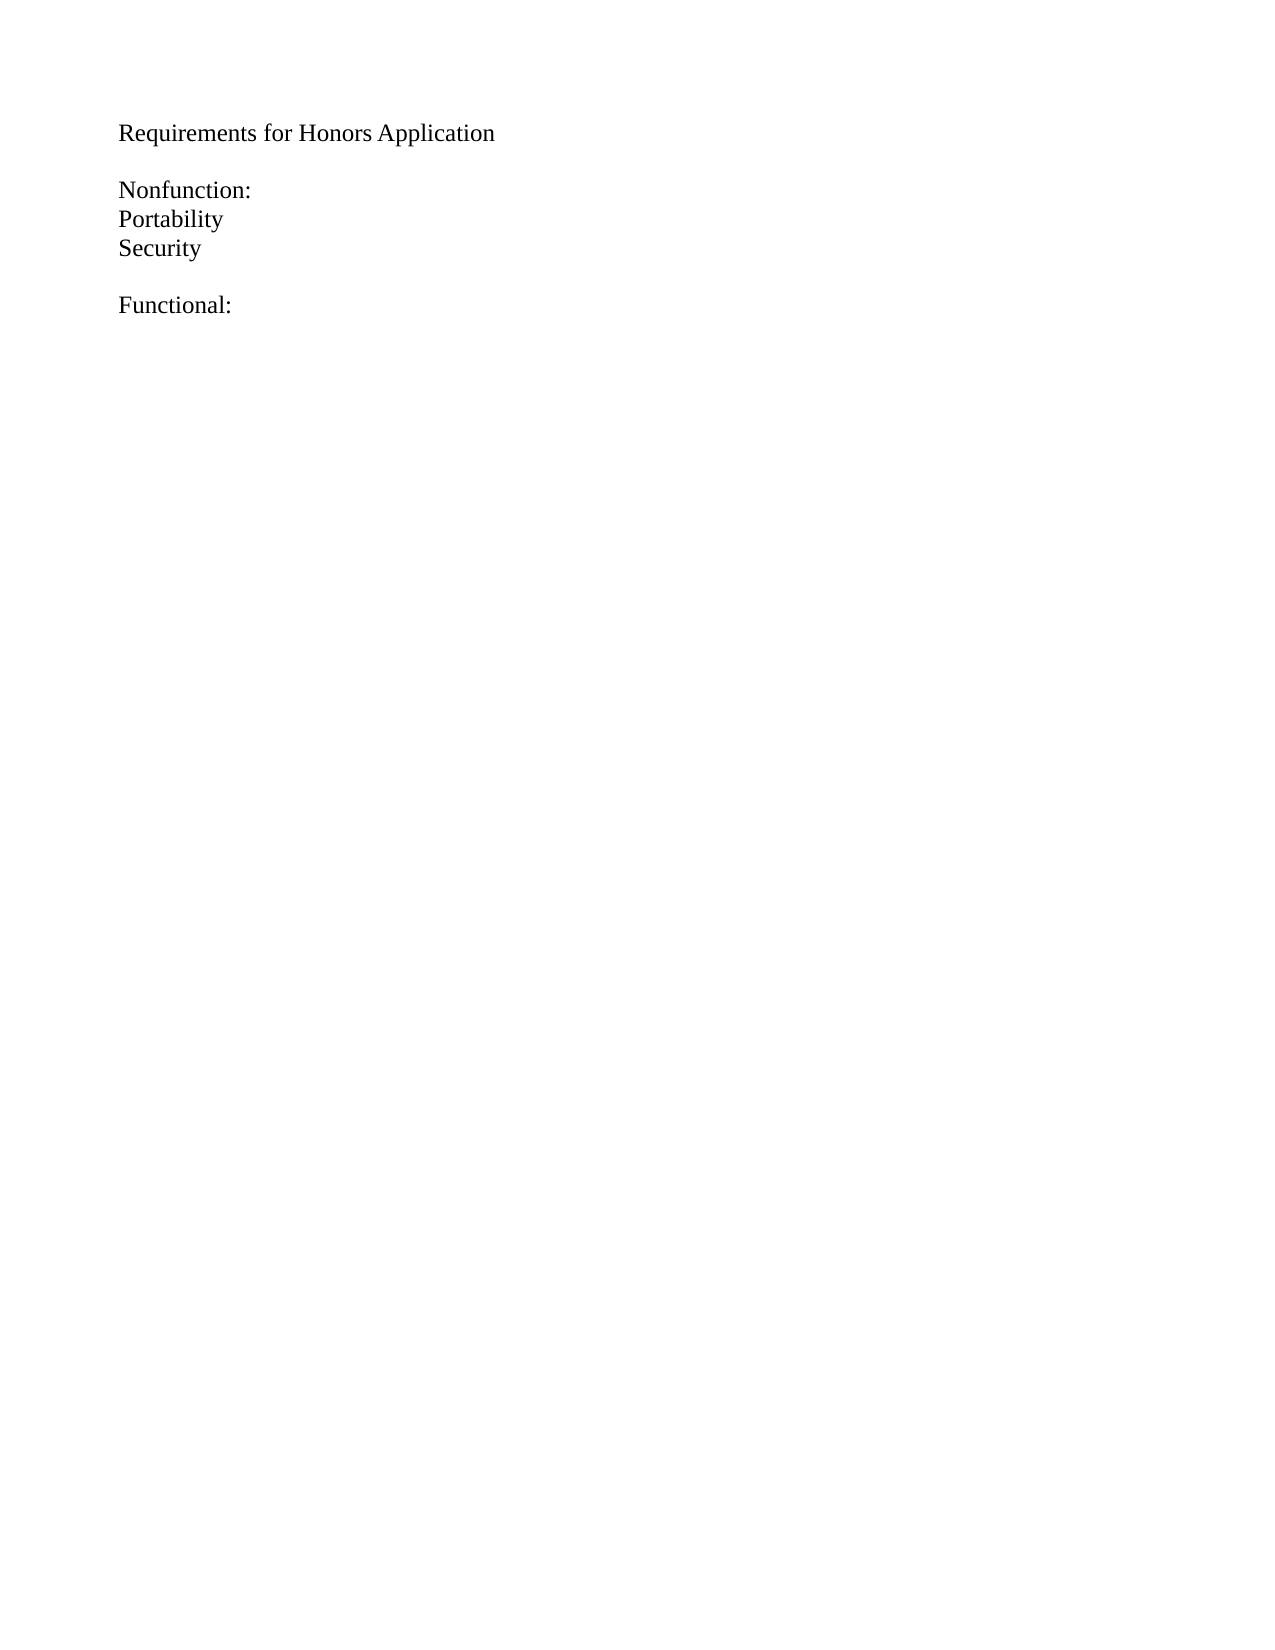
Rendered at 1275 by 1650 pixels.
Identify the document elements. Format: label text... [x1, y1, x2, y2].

text Security [118, 233, 1157, 262]
text Nonfunction: [118, 176, 1157, 204]
text Requirements for Honors Application [118, 118, 1157, 147]
text Portability [118, 204, 1157, 233]
text Functional: [118, 291, 1157, 319]
